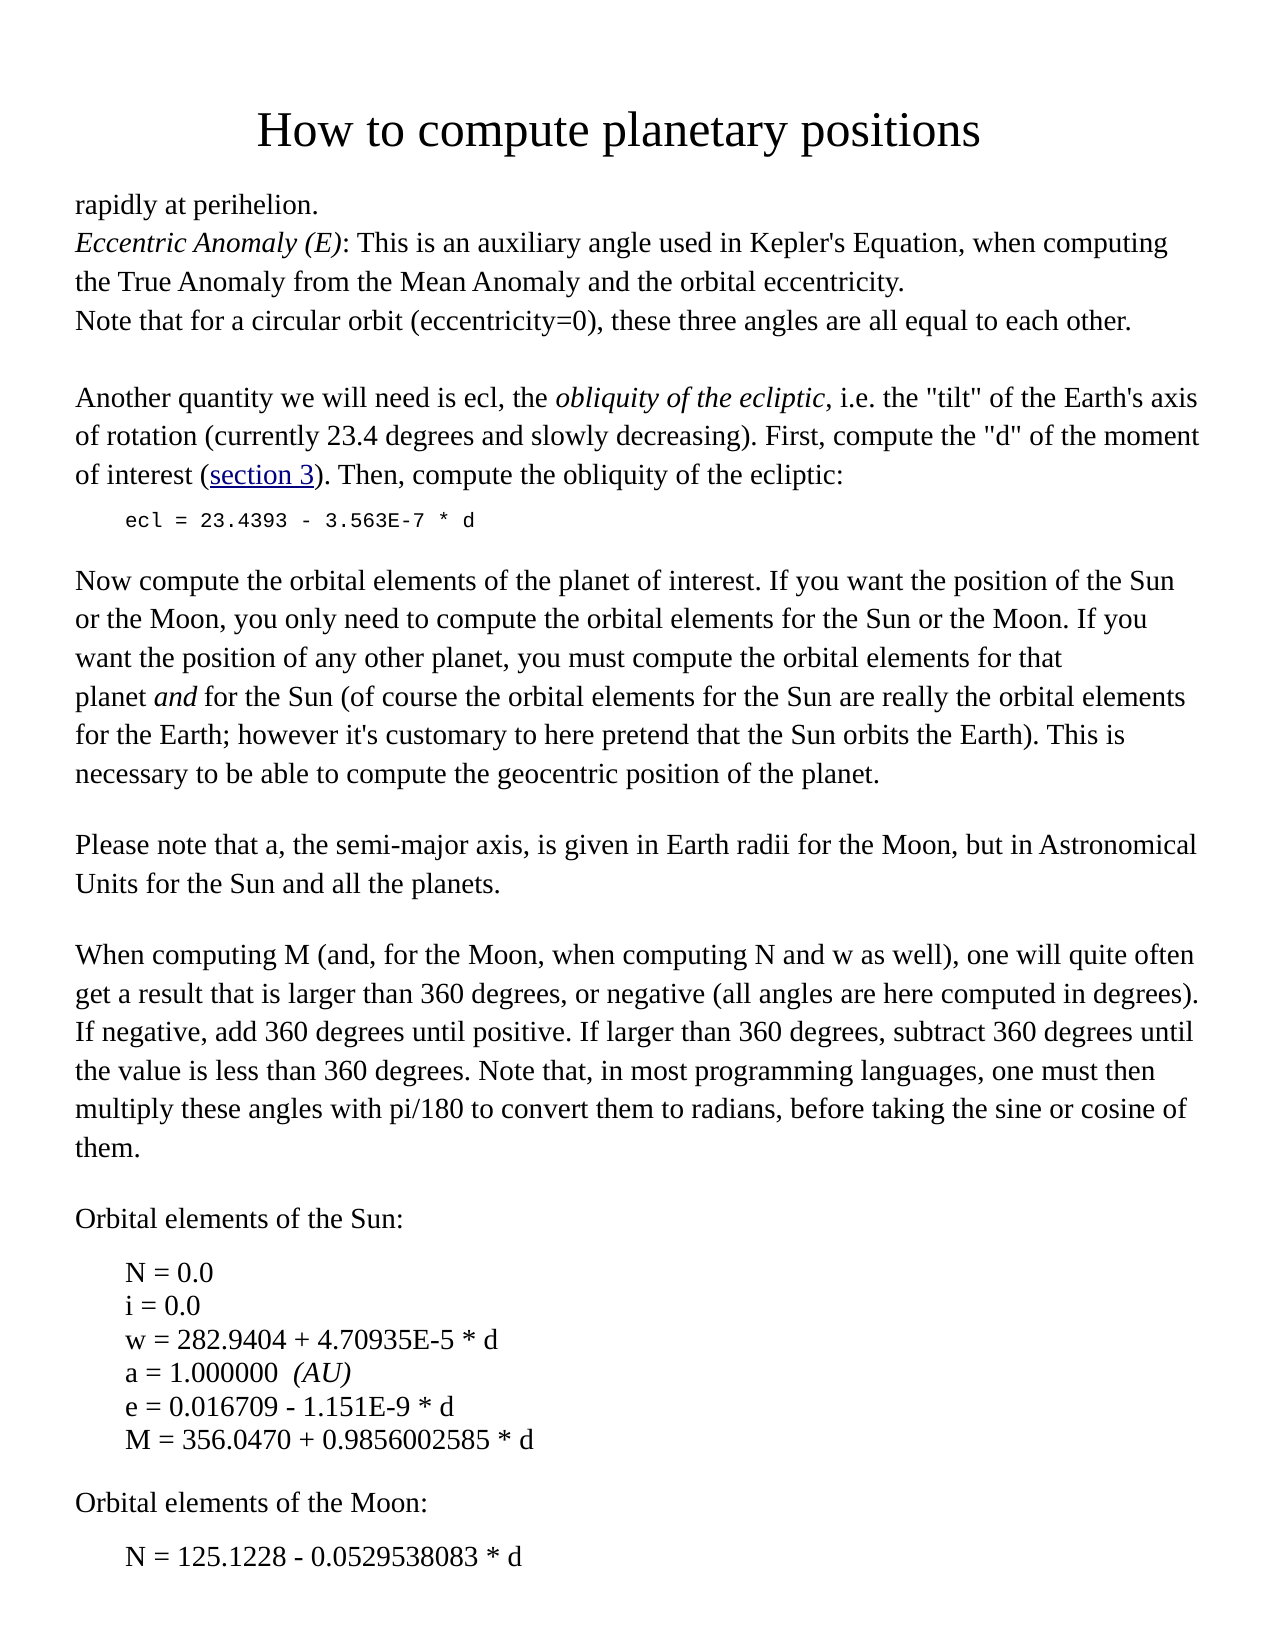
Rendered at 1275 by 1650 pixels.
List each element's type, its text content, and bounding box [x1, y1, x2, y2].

text Orbital elements of the Moon: [75, 1486, 1200, 1519]
text M = 356.0470 + 0.9856002585 * d [75, 1422, 1200, 1456]
text N = 0.0 [75, 1255, 1200, 1288]
text ecl = 23.4393 - 3.563E-7 * d [75, 510, 1200, 533]
text w = 282.9404 + 4.70935E-5 * d [75, 1322, 1200, 1355]
text i = 0.0 [75, 1288, 1200, 1322]
text N = 125.1228 - 0.0529538083 * d [75, 1539, 1200, 1572]
text Now compute the orbital elements of the planet of interest. If you want the position of the Sun or the Moon, you only need to compute the orbital elements for the Sun or the Moon. If you want the position of any other planet, you must compute the orbital elements for that planet and for the Sun (of course the orbital elements for the Sun are really the orbital elements for the Earth; however it's customary to here pretend that the Sun orbits the Earth). This is necessary to be able to compute the geocentric position of the planet. Please note that a, the semi-major axis, is given in Earth radii for the Moon, but in Astronomical Units for the Sun and all the planets. When computing M (and, for the Moon, when computing N and w as well), one will quite often get a result that is larger than 360 degrees, or negative (all angles are here computed in degrees). If negative, add 360 degrees until positive. If larger than 360 degrees, subtract 360 degrees until the value is less than 360 degrees. Note that, in most programming languages, one must then multiply these angles with pi/180 to convert them to radians, before taking the sine or cosine of them. Orbital elements of the Sun: [75, 563, 1200, 1235]
text rapidly at perihelion. Eccentric Anomaly (E): This is an auxiliary angle used in Kepler's Equation, when computing the True Anomaly from the Mean Anomaly and the orbital eccentricity. Note that for a circular orbit (eccentricity=0), these three angles are all equal to each other. Another quantity we will need is ecl, the obliquity of the ecliptic, i.e. the "tilt" of the Earth's axis of rotation (currently 23.4 degrees and slowly decreasing). First, compute the "d" of the moment of interest (section 3). Then, compute the obliquity of the ecliptic: [75, 187, 1200, 490]
text a = 1.000000 (AU) [75, 1355, 1200, 1389]
text e = 0.016709 - 1.151E-9 * d [75, 1389, 1200, 1422]
